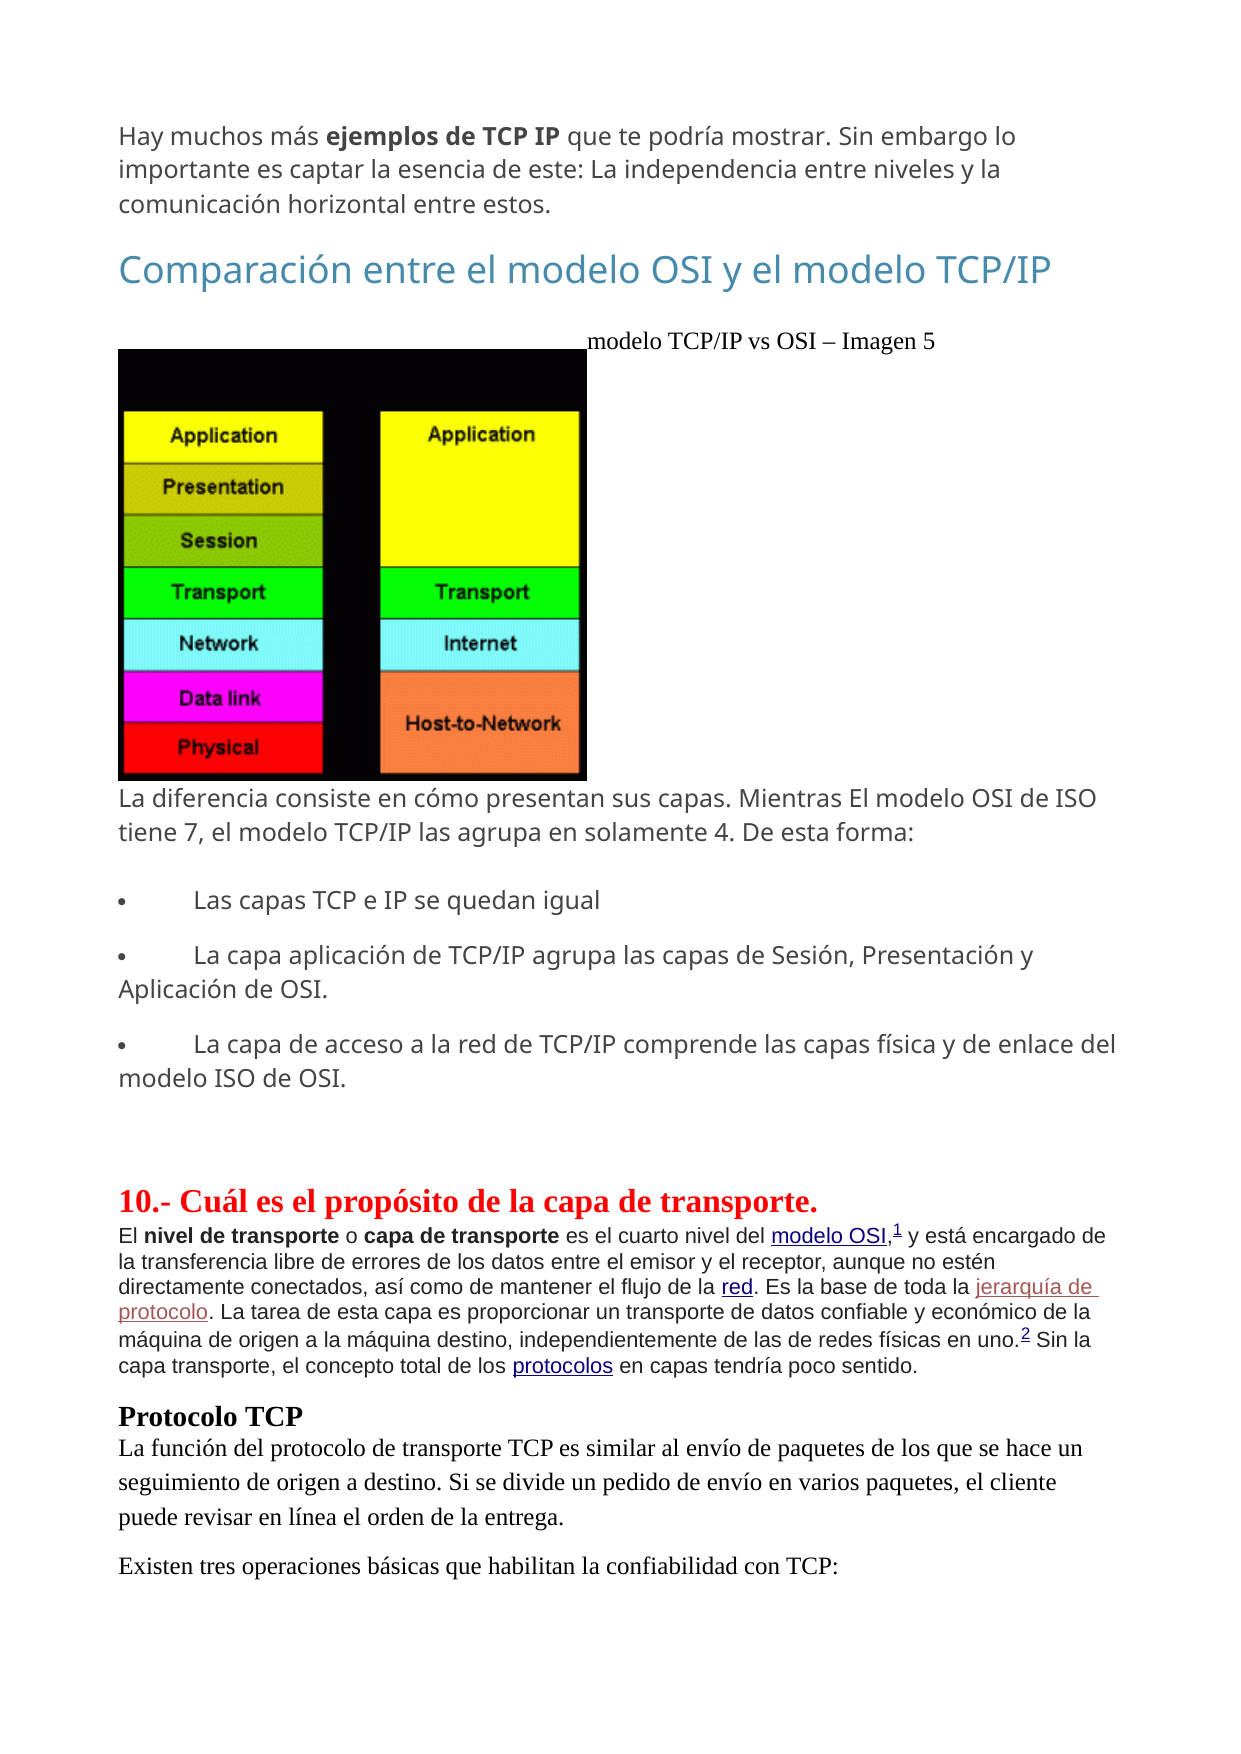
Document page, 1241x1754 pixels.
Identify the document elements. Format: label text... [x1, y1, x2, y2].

list Las capas TCP e IP se quedan igual [118, 883, 1122, 917]
text 10.- Cuál es el propósito de la capa de transporte. [118, 1182, 1122, 1220]
list La capa aplicación de TCP/IP agrupa las capas de Sesión, Presentación y Aplicación de OSI. [118, 937, 1122, 1006]
text La función del protocolo de transporte TCP es similar al envío de paquetes de los que se hace un seguimiento de origen a destino. Si se divide un pedido de envío en varios paquetes, el cliente puede revisar en línea el orden de la entrega. [118, 1433, 1122, 1530]
text La diferencia consiste en cómo presentan sus capas. Mientras El modelo OSI de ISO tiene 7, el modelo TCP/IP las agrupa en solamente 4. De esta forma: [118, 781, 1122, 849]
list La capa de acceso a la red de TCP/IP comprende las capas física y de enlace del modelo ISO de OSI. [118, 1026, 1122, 1094]
text Existen tres operaciones básicas que habilitan la confiabilidad con TCP: [118, 1551, 1122, 1579]
subtitle Protocolo TCP [118, 1399, 1122, 1433]
text Hay muchos más ejemplos de TCP IP que te podría mostrar. Sin embargo lo importante es captar la esencia de este: La independencia entre niveles y la comunicación horizontal entre estos. [118, 118, 1122, 220]
subtitle Comparación entre el modelo OSI y el modelo TCP/IP [118, 244, 1122, 295]
text modelo TCP/IP vs OSI – Imagen 5 [118, 326, 1122, 781]
text El nivel de transporte o capa de transporte es el cuarto nivel del modelo OSI,1​ y está encargado de la transferencia libre de errores de los datos entre el emisor y el receptor, aunque no estén directamente conectados, así como de mantener el flujo de la red. Es la base de toda la jerarquía de protocolo. La tarea de esta capa es proporcionar un transporte de datos confiable y económico de la máquina de origen a la máquina destino, independientemente de las de redes físicas en uno.2​ Sin la capa transporte, el concepto total de los protocolos en capas tendría poco sentido. [118, 1220, 1122, 1378]
